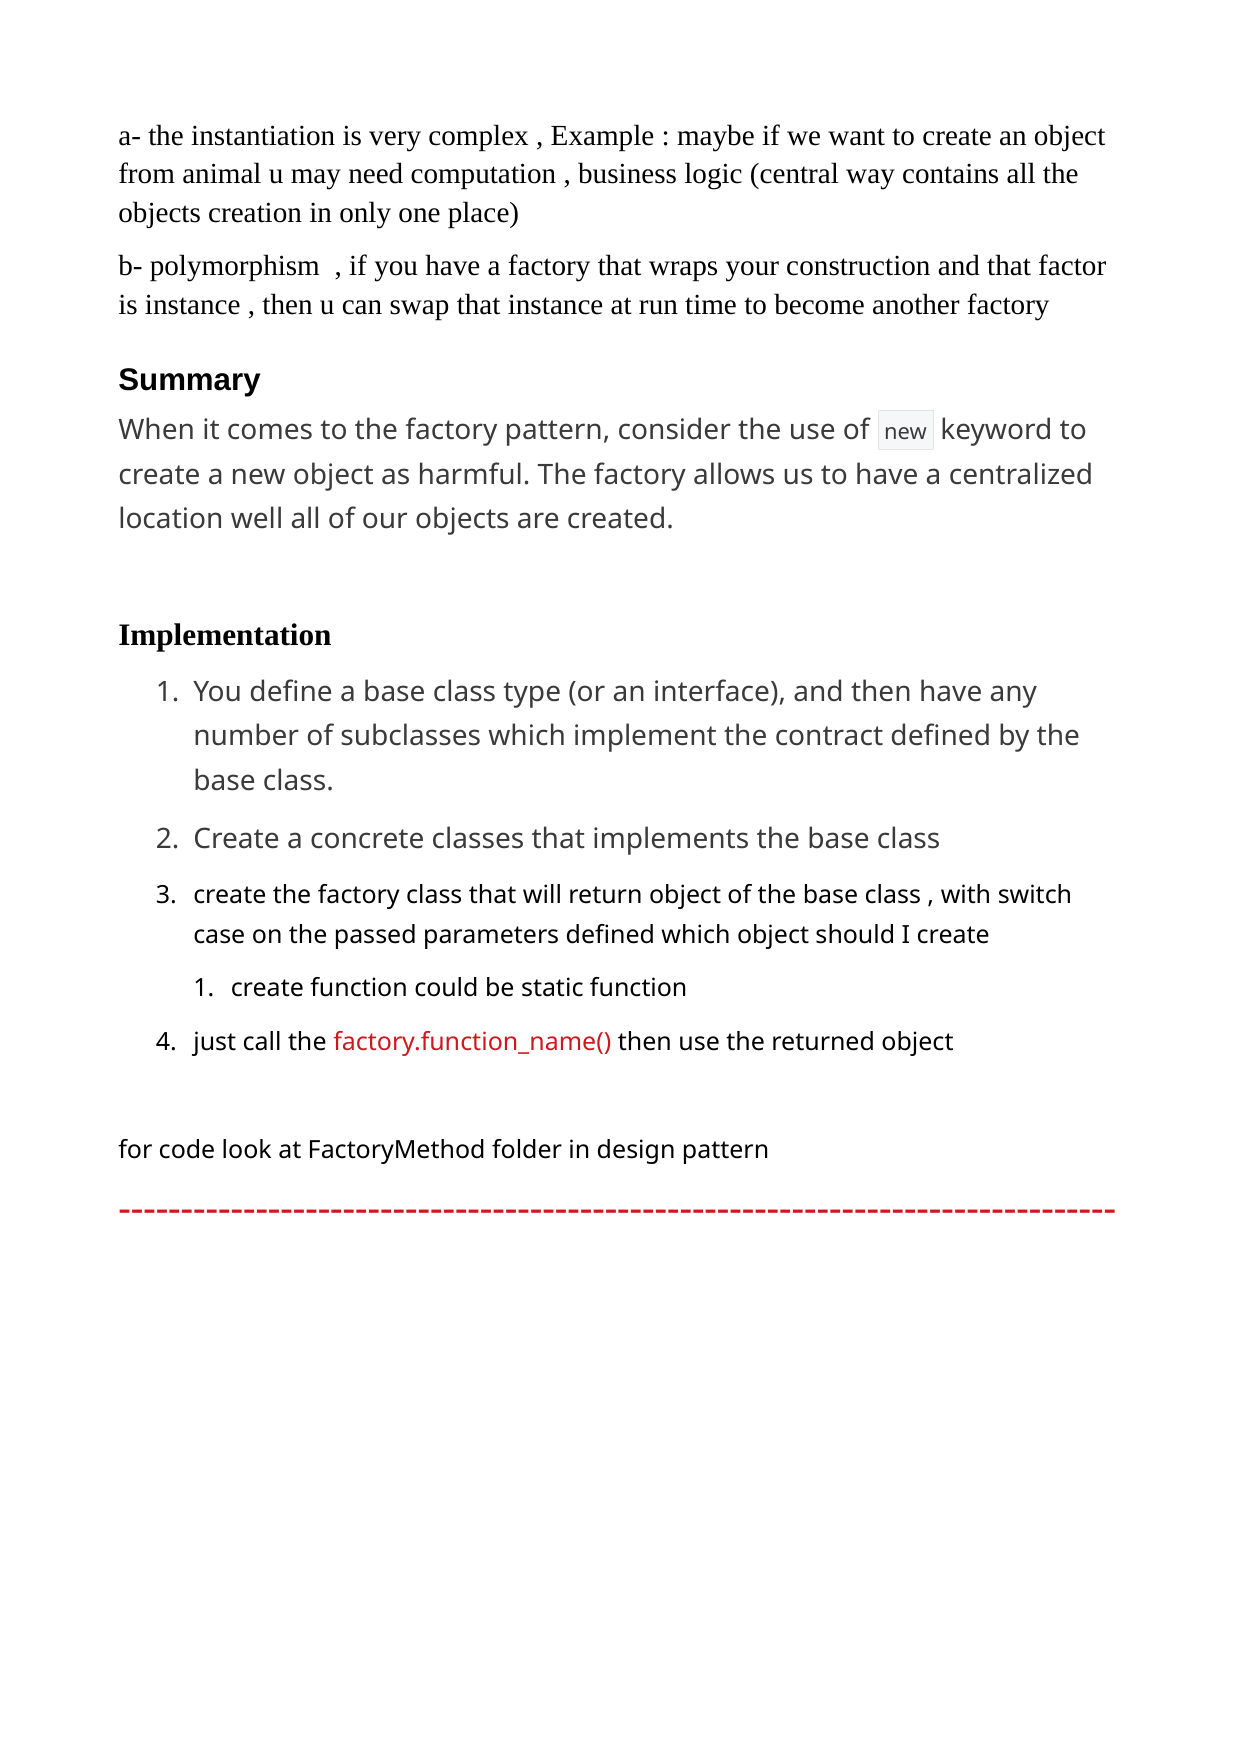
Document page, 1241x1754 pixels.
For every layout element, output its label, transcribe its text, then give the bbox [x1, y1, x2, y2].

list just call the factory.function_name() then use the returned object [156, 1024, 1122, 1058]
text for code look at FactoryMethod folder in design pattern [118, 1131, 1122, 1165]
list You define a base class type (or an interface), and then have any number of subclasses which implement the contract defined by the base class. [156, 672, 1122, 798]
subtitle Summary [118, 361, 1122, 397]
text b- polymorphism , if you have a factory that wraps your construction and that factor is instance , then u can swap that instance at run time to become another factory [118, 248, 1122, 320]
text -------------------------------------------------------------------------------- [118, 1185, 1122, 1228]
list Create a concrete classes that implements the base class [156, 818, 1122, 857]
list create function could be static function [193, 970, 1122, 1004]
text a- the instantiation is very complex , Example : maybe if we want to create an object from animal u may need computation , business logic (central way contains all the objects creation in only one place) [118, 118, 1122, 229]
list create the factory class that will return object of the base class , with switch case on the passed parameters defined which object should I create [156, 877, 1122, 950]
text Implementation [118, 616, 1122, 652]
text When it comes to the factory pattern, consider the use of new keyword to create a new object as harmful. The factory allows us to have a centralized location well all of our objects are created. [118, 409, 1122, 537]
